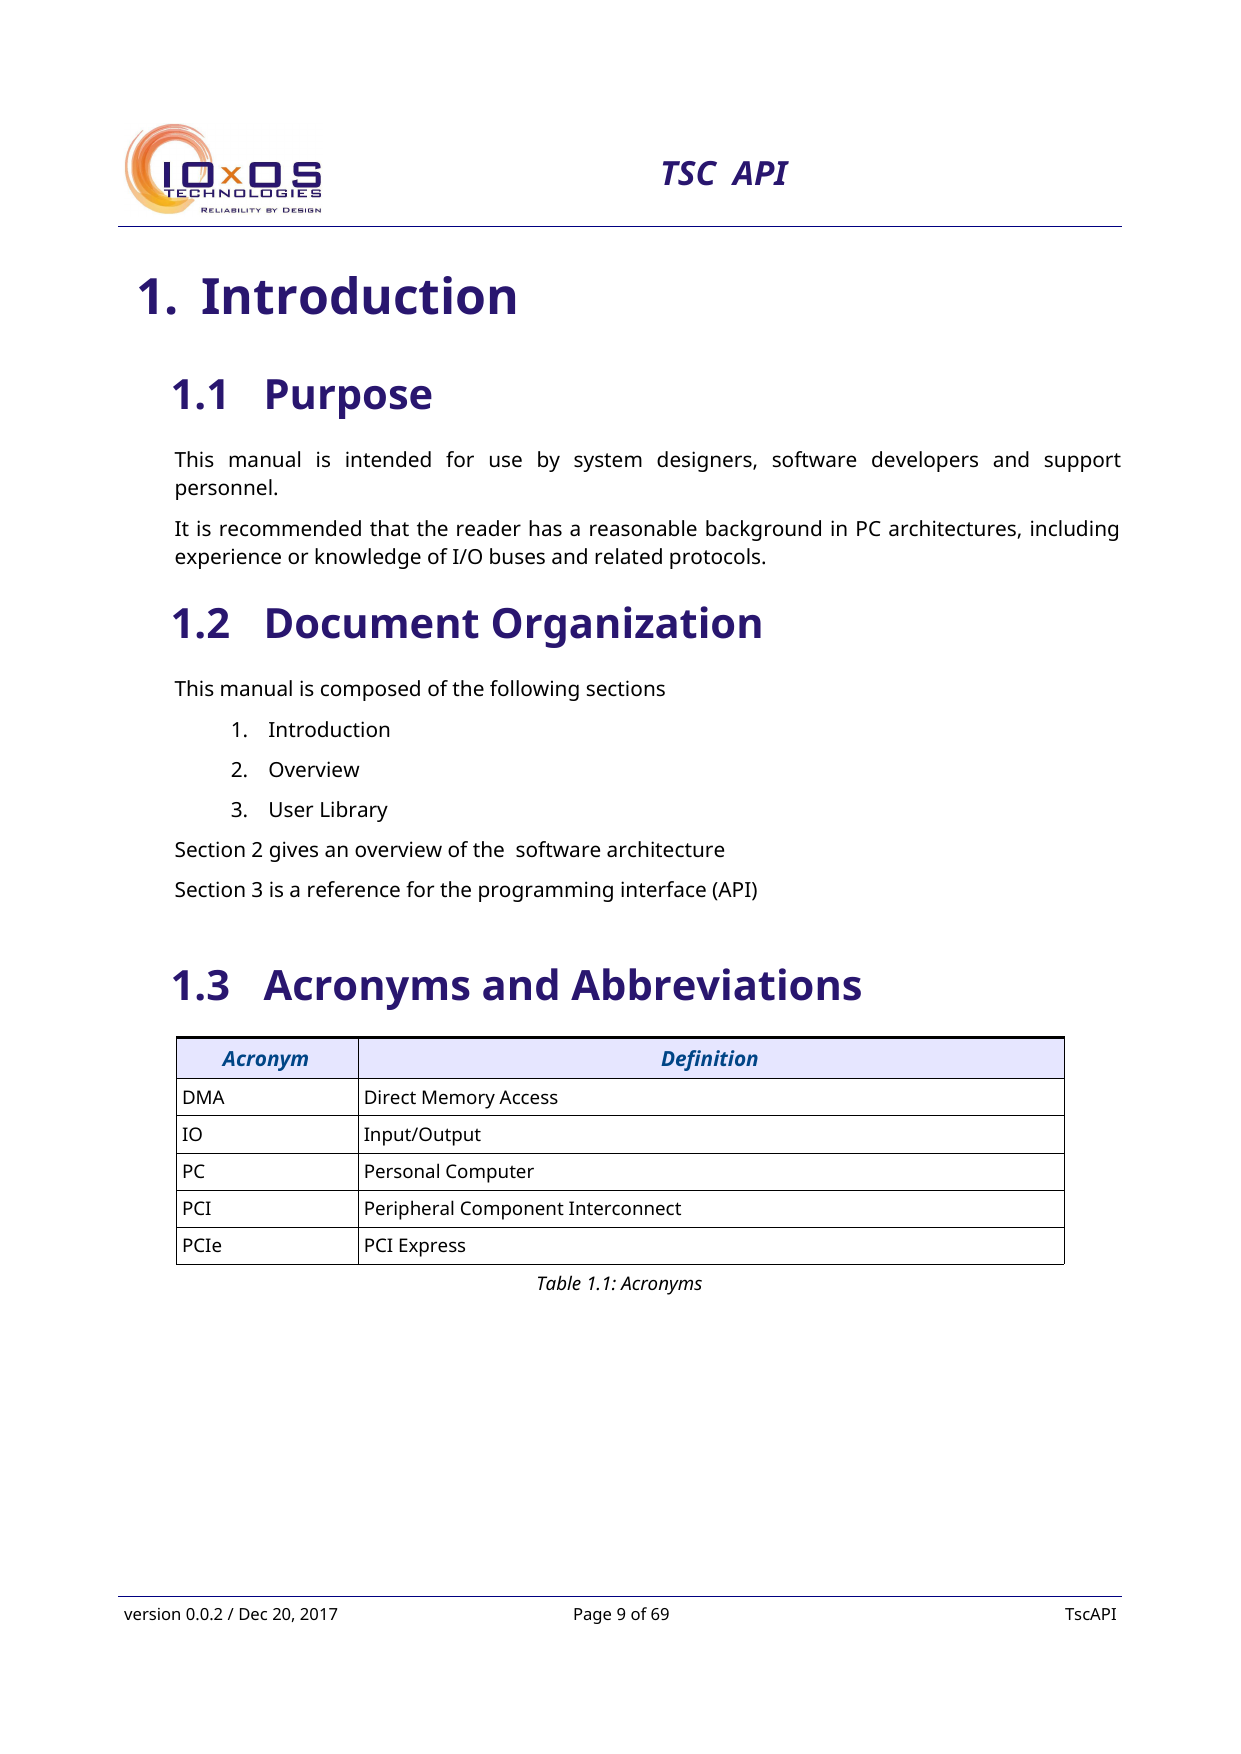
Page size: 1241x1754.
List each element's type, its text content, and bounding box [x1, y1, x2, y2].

table_header Acronym [177, 1039, 358, 1078]
list User Library [231, 795, 1122, 823]
subtitle Document Organization [159, 594, 1122, 651]
subtitle Acronyms and Abbreviations [159, 956, 1122, 1013]
list Overview [231, 755, 1122, 783]
text Table 1.1: Acronyms [118, 1270, 1122, 1295]
picture [123, 123, 323, 217]
text Section 2 gives an overview of the software architecture [174, 835, 1122, 864]
table_cell IO [177, 1116, 358, 1152]
text This manual is composed of the following sections [174, 674, 1122, 703]
table_cell Peripheral Component Interconnect [359, 1191, 1064, 1227]
table_cell Input/Output [359, 1116, 1064, 1152]
list Introduction [231, 715, 1122, 743]
table_cell DMA [177, 1079, 358, 1115]
table_cell PC [177, 1154, 358, 1189]
table_cell Personal Computer [359, 1154, 1064, 1189]
text It is recommended that the reader has a reasonable background in PC architectures, including experience or knowledge of I/O buses and related protocols. [174, 514, 1122, 571]
subtitle Introduction [136, 261, 1122, 329]
table_cell Direct Memory Access [359, 1079, 1064, 1115]
subtitle Purpose [159, 364, 1122, 421]
table_cell PCI [177, 1191, 358, 1227]
text This manual is intended for use by system designers, software developers and support personnel. [174, 445, 1122, 502]
table_cell PCIe [177, 1228, 358, 1264]
text Section 3 is a reference for the programming interface (API) [174, 876, 1122, 904]
table_header Definition [359, 1039, 1064, 1078]
table_cell PCI Express [359, 1228, 1064, 1264]
